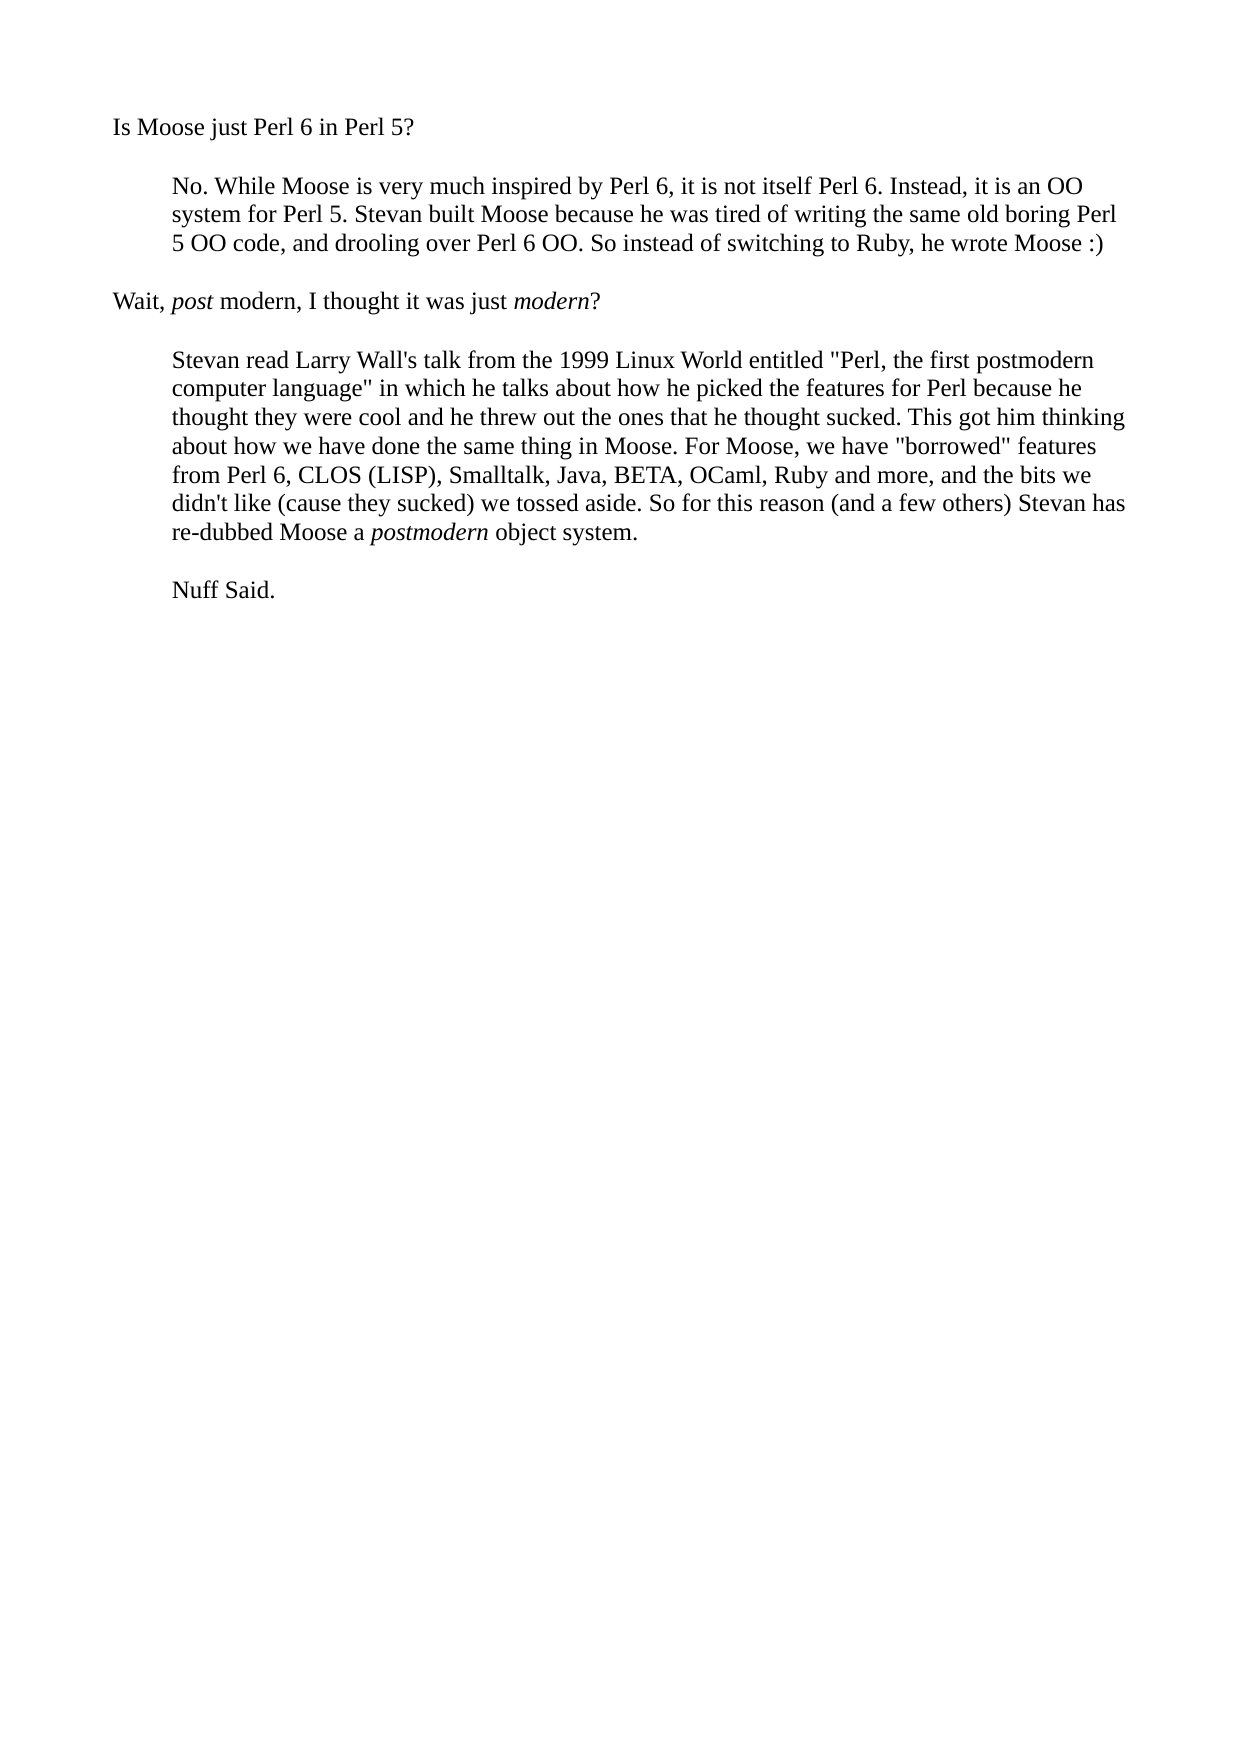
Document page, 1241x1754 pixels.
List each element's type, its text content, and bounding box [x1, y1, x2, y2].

list Stevan read Larry Wall's talk from the 1999 Linux World entitled "Perl, the first postmodern computer language" in which he talks about how he picked the features for Perl because he thought they were cool and he threw out the ones that he thought sucked. This got him thinking about how we have done the same thing in Moose. For Moose, we have "borrowed" features from Perl 6, CLOS (LISP), Smalltalk, Java, BETA, OCaml, Ruby and more, and the bits we didn't like (cause they sucked) we tossed aside. So for this reason (and a few others) Stevan has re-dubbed Moose a postmodern object system. [172, 345, 1128, 546]
subtitle Is Moose just Perl 6 in Perl 5? [112, 112, 1128, 141]
list Nuff Said. [172, 575, 1128, 604]
subtitle Wait, post modern, I thought it was just modern? [112, 286, 1128, 315]
list No. While Moose is very much inspired by Perl 6, it is not itself Perl 6. Instead, it is an OO system for Perl 5. Stevan built Moose because he was tired of writing the same old boring Perl 5 OO code, and drooling over Perl 6 OO. So instead of switching to Ruby, he wrote Moose :) [172, 171, 1128, 257]
